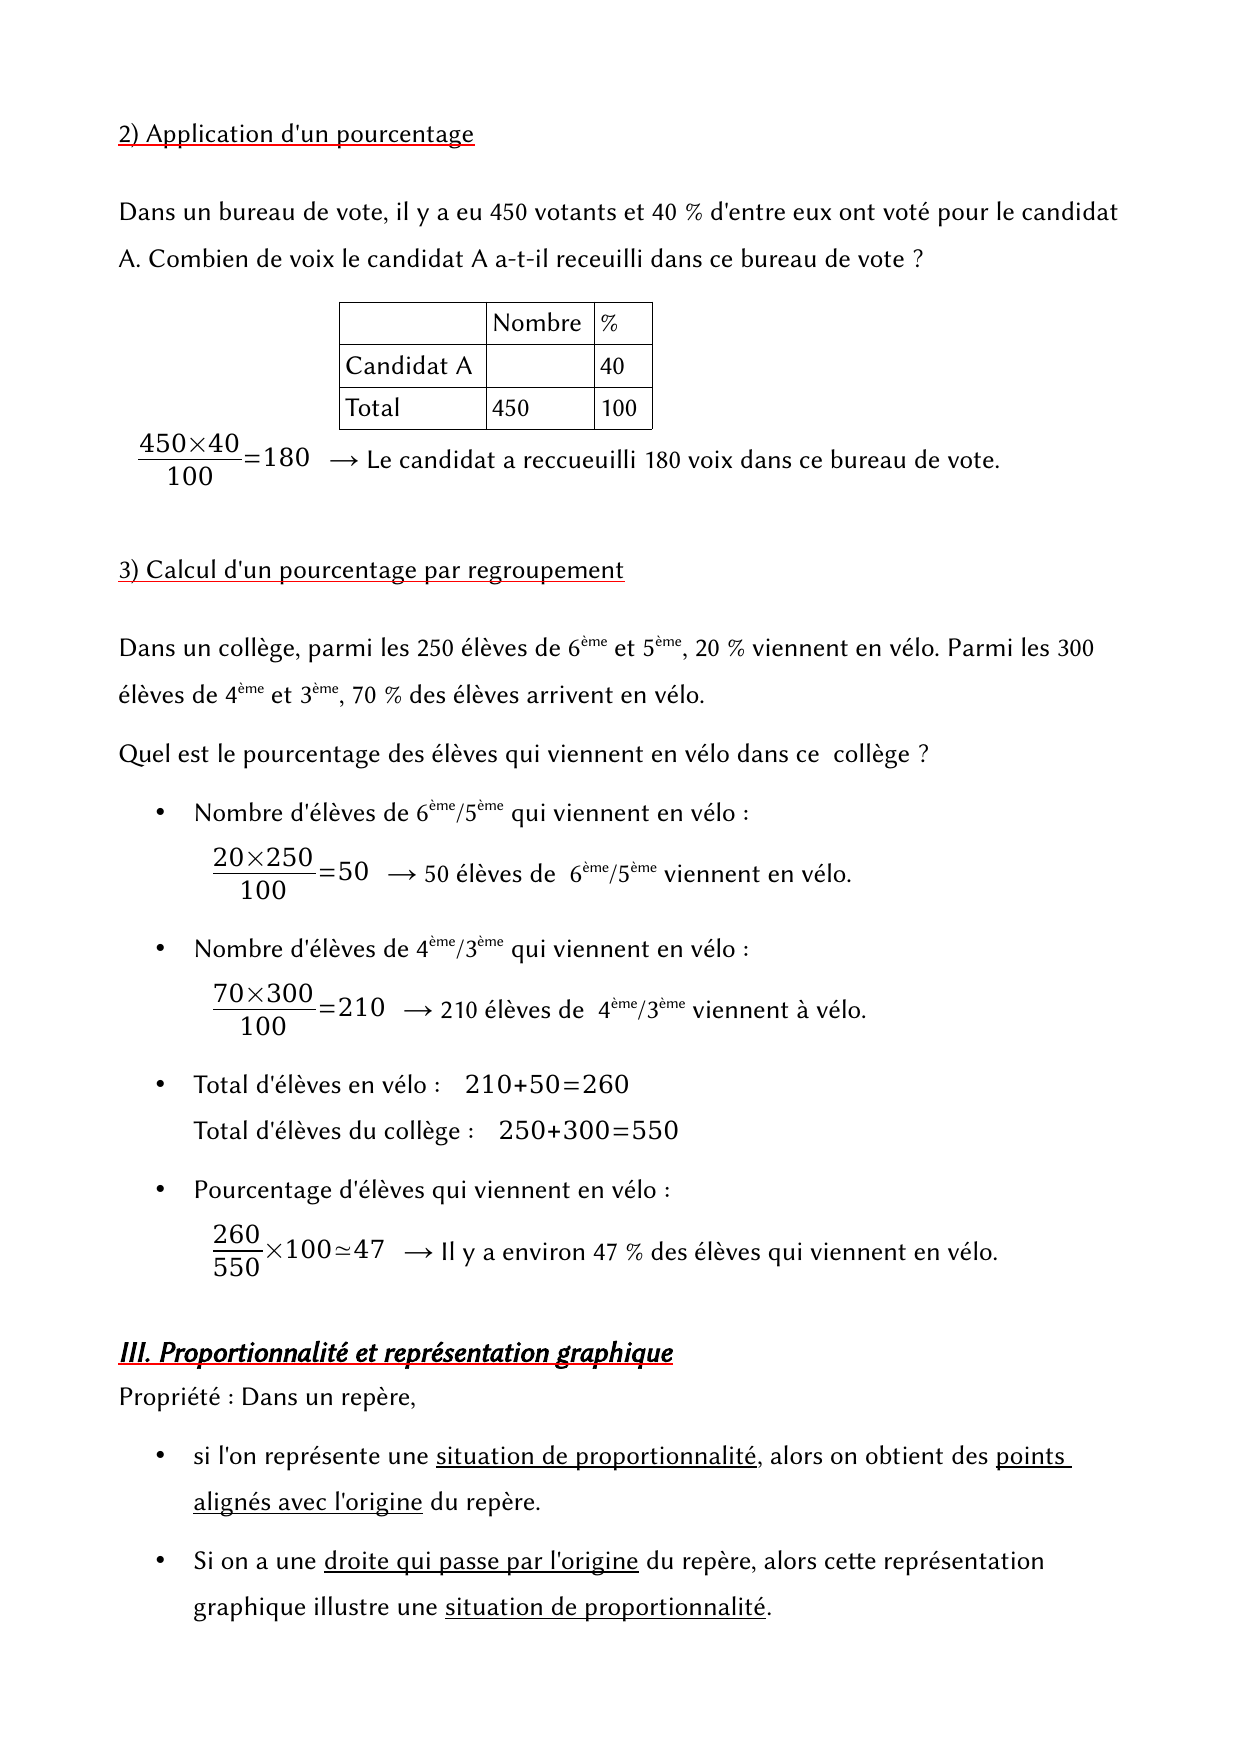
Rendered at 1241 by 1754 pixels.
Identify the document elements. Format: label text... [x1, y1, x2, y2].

list Nombre d'élèves de 6ème/5ème qui viennent en vélo : → 50 élèves de 6ème/5ème viennent en vélo. [156, 797, 1122, 905]
table_cell Total [340, 388, 486, 429]
list Nombre d'élèves de 4ème/3ème qui viennent en vélo : → 210 élèves de 4ème/3ème viennent à vélo. [156, 933, 1122, 1041]
text Dans un collège, parmi les 250 élèves de 6ème et 5ème, 20 % viennent en vélo. Parmi les 300 élèves de 4ème et 3ème, 70 % des élèves arrivent en vélo. [118, 633, 1122, 710]
list si l'on représente une situation de proportionnalité, alors on obtient des points alignés avec l'origine du repère. [156, 1440, 1122, 1517]
table_cell 450 [487, 388, 594, 429]
list Total d'élèves en vélo : Total d'élèves du collège : [156, 1069, 1122, 1146]
table_header [340, 303, 486, 344]
subtitle III. Proportionnalité et représentation graphique [118, 1335, 1122, 1368]
subtitle 3) Calcul d'un pourcentage par regroupement [118, 554, 1122, 585]
table_header Nombre [487, 303, 594, 344]
text → Le candidat a reccueuilli 180 voix dans ce bureau de vote. [118, 429, 1122, 491]
table_cell [487, 345, 594, 387]
list Si on a une droite qui passe par l'origine du repère, alors cette représentation graphique illustre une situation de proportionnalité. [156, 1545, 1122, 1622]
table_cell Candidat A [340, 345, 486, 387]
table_cell 40 [595, 345, 652, 387]
list Pourcentage d'élèves qui viennent en vélo : → Il y a environ 47 % des élèves qui viennent en vélo. [156, 1174, 1122, 1282]
text Quel est le pourcentage des élèves qui viennent en vélo dans ce collège ? [118, 738, 1122, 769]
text Propriété : Dans un repère, [118, 1381, 1122, 1412]
text Dans un bureau de vote, il y a eu 450 votants et 40 % d'entre eux ont voté pour le candidat A. Combien de voix le candidat A a-t-il receuilli dans ce bureau de vote ? [118, 196, 1122, 274]
subtitle 2) Application d'un pourcentage [118, 118, 1122, 149]
table_cell 100 [595, 388, 652, 429]
table_header % [595, 303, 652, 344]
